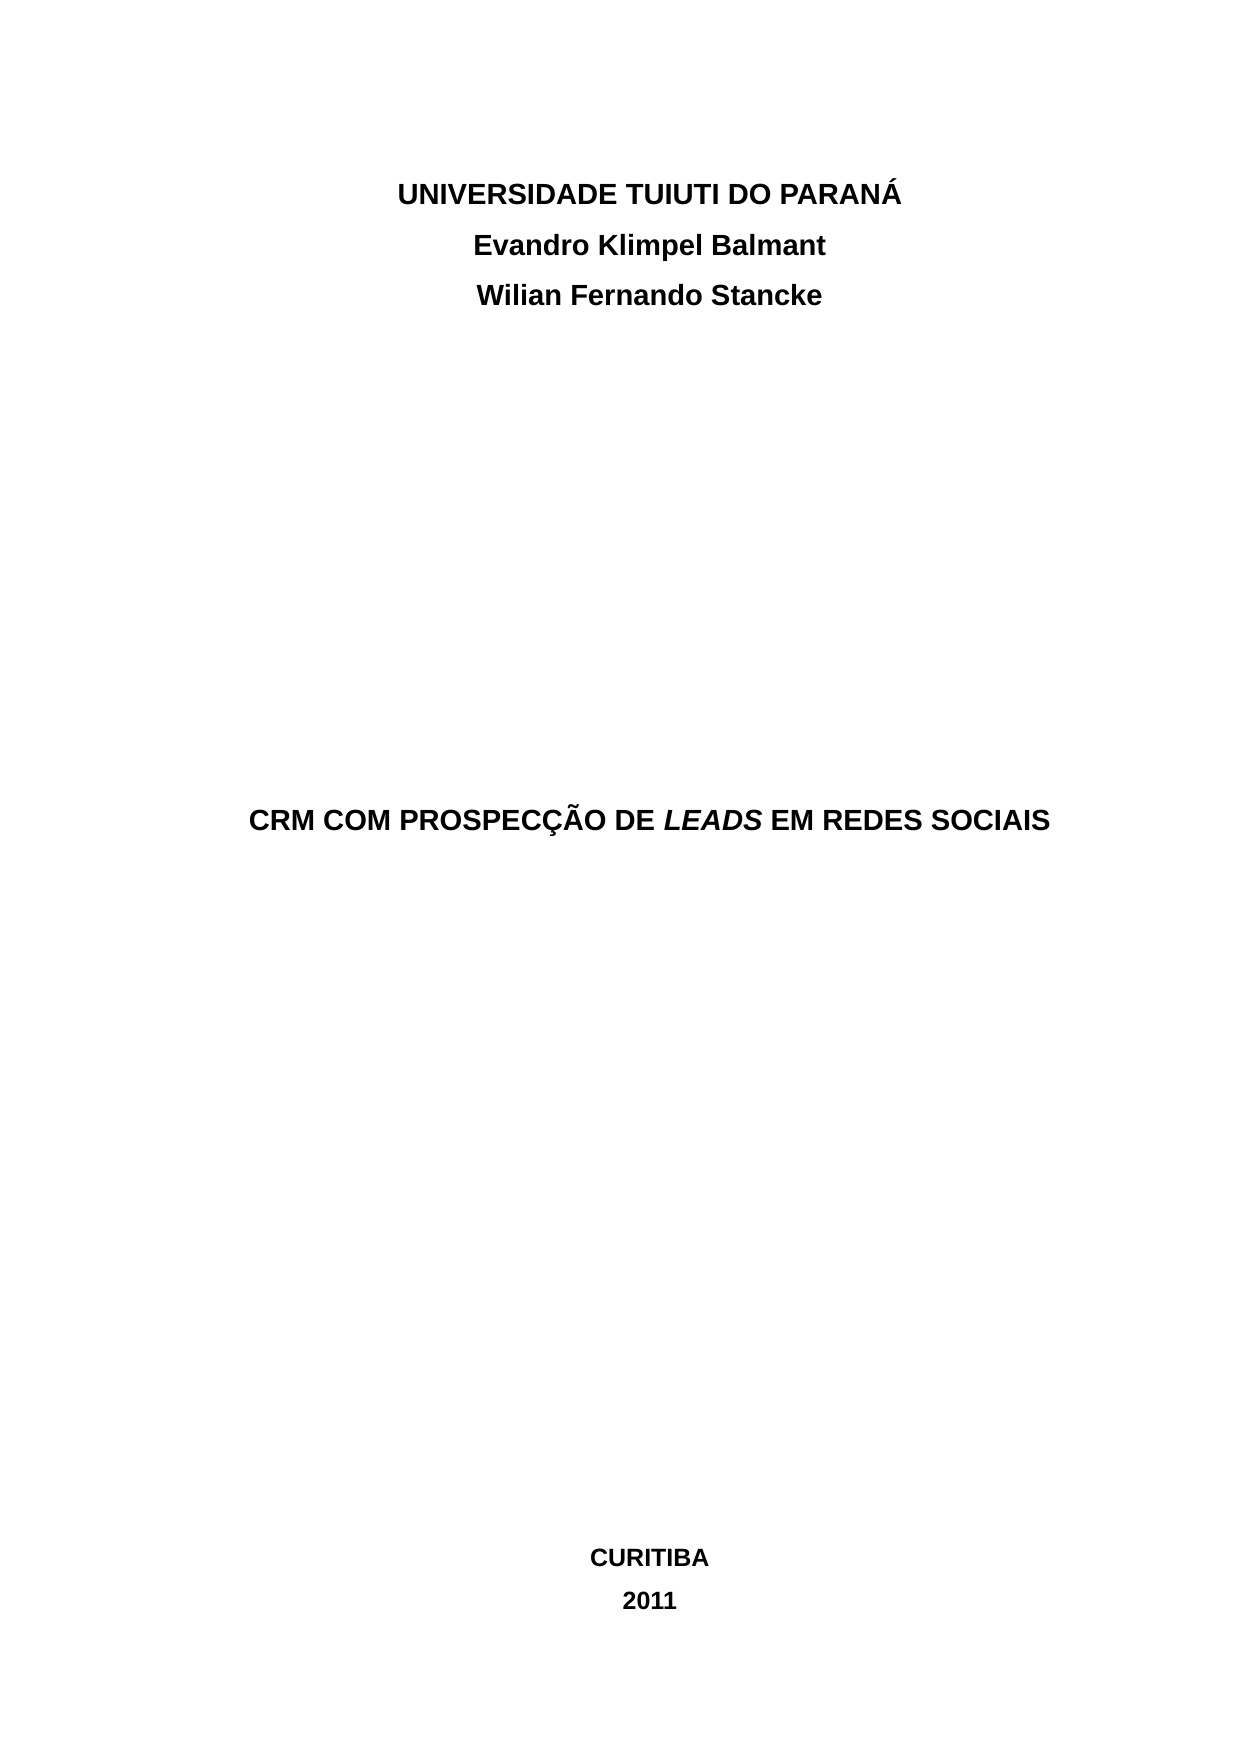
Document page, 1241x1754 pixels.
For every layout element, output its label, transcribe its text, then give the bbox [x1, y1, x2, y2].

text CRM COM PROSPECÇÃO DE LEADS EM REDES SOCIAIS [177, 802, 1122, 836]
text Wilian Fernando Stancke [177, 278, 1122, 311]
text Evandro Klimpel Balmant [177, 227, 1122, 261]
text 2011 [177, 1586, 1122, 1615]
text CURITIBA [177, 1543, 1122, 1572]
text UNIVERSIDADE TUIUTI DO PARANÁ [177, 177, 1122, 211]
